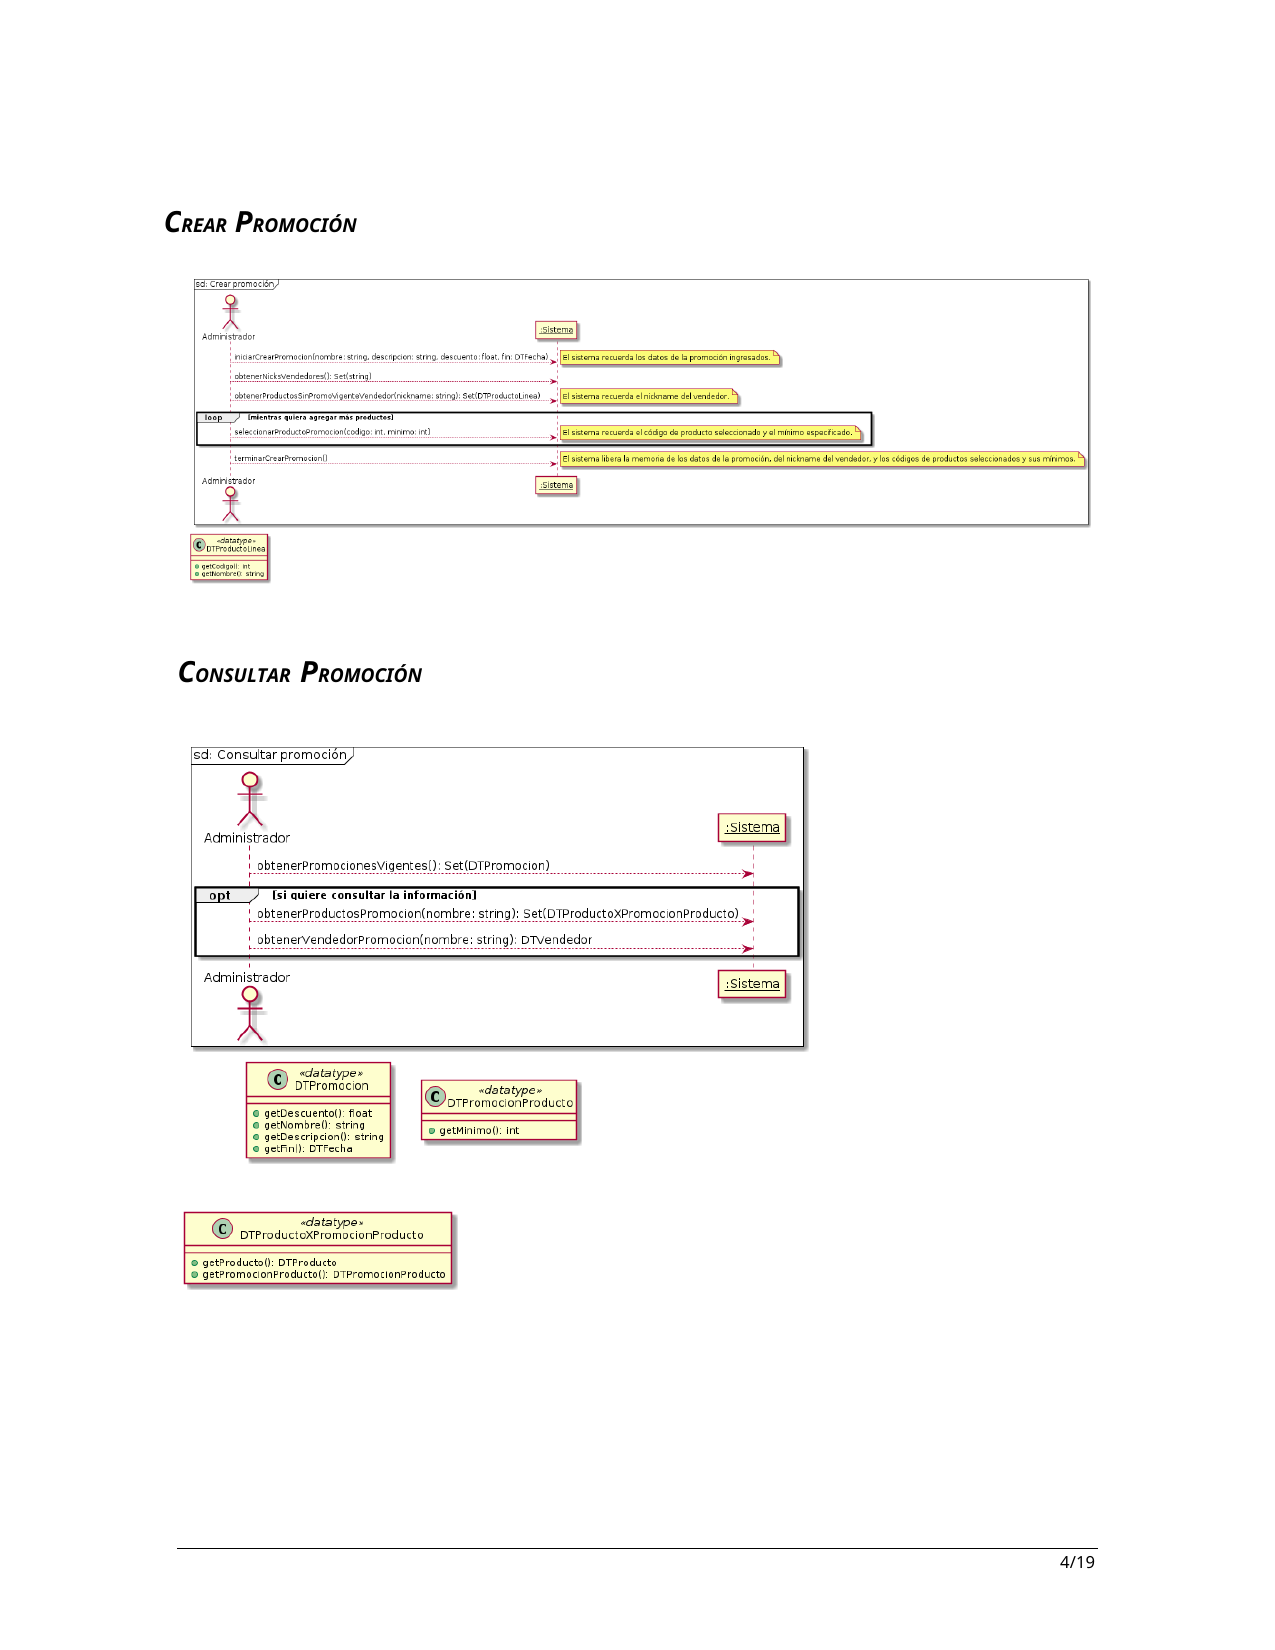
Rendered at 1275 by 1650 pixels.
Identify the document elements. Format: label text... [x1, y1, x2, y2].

subtitle Consultar Promoción [177, 651, 1098, 691]
subtitle Crear Promoción [103, 201, 1098, 241]
picture [163, 728, 820, 1329]
picture [177, 267, 1098, 618]
